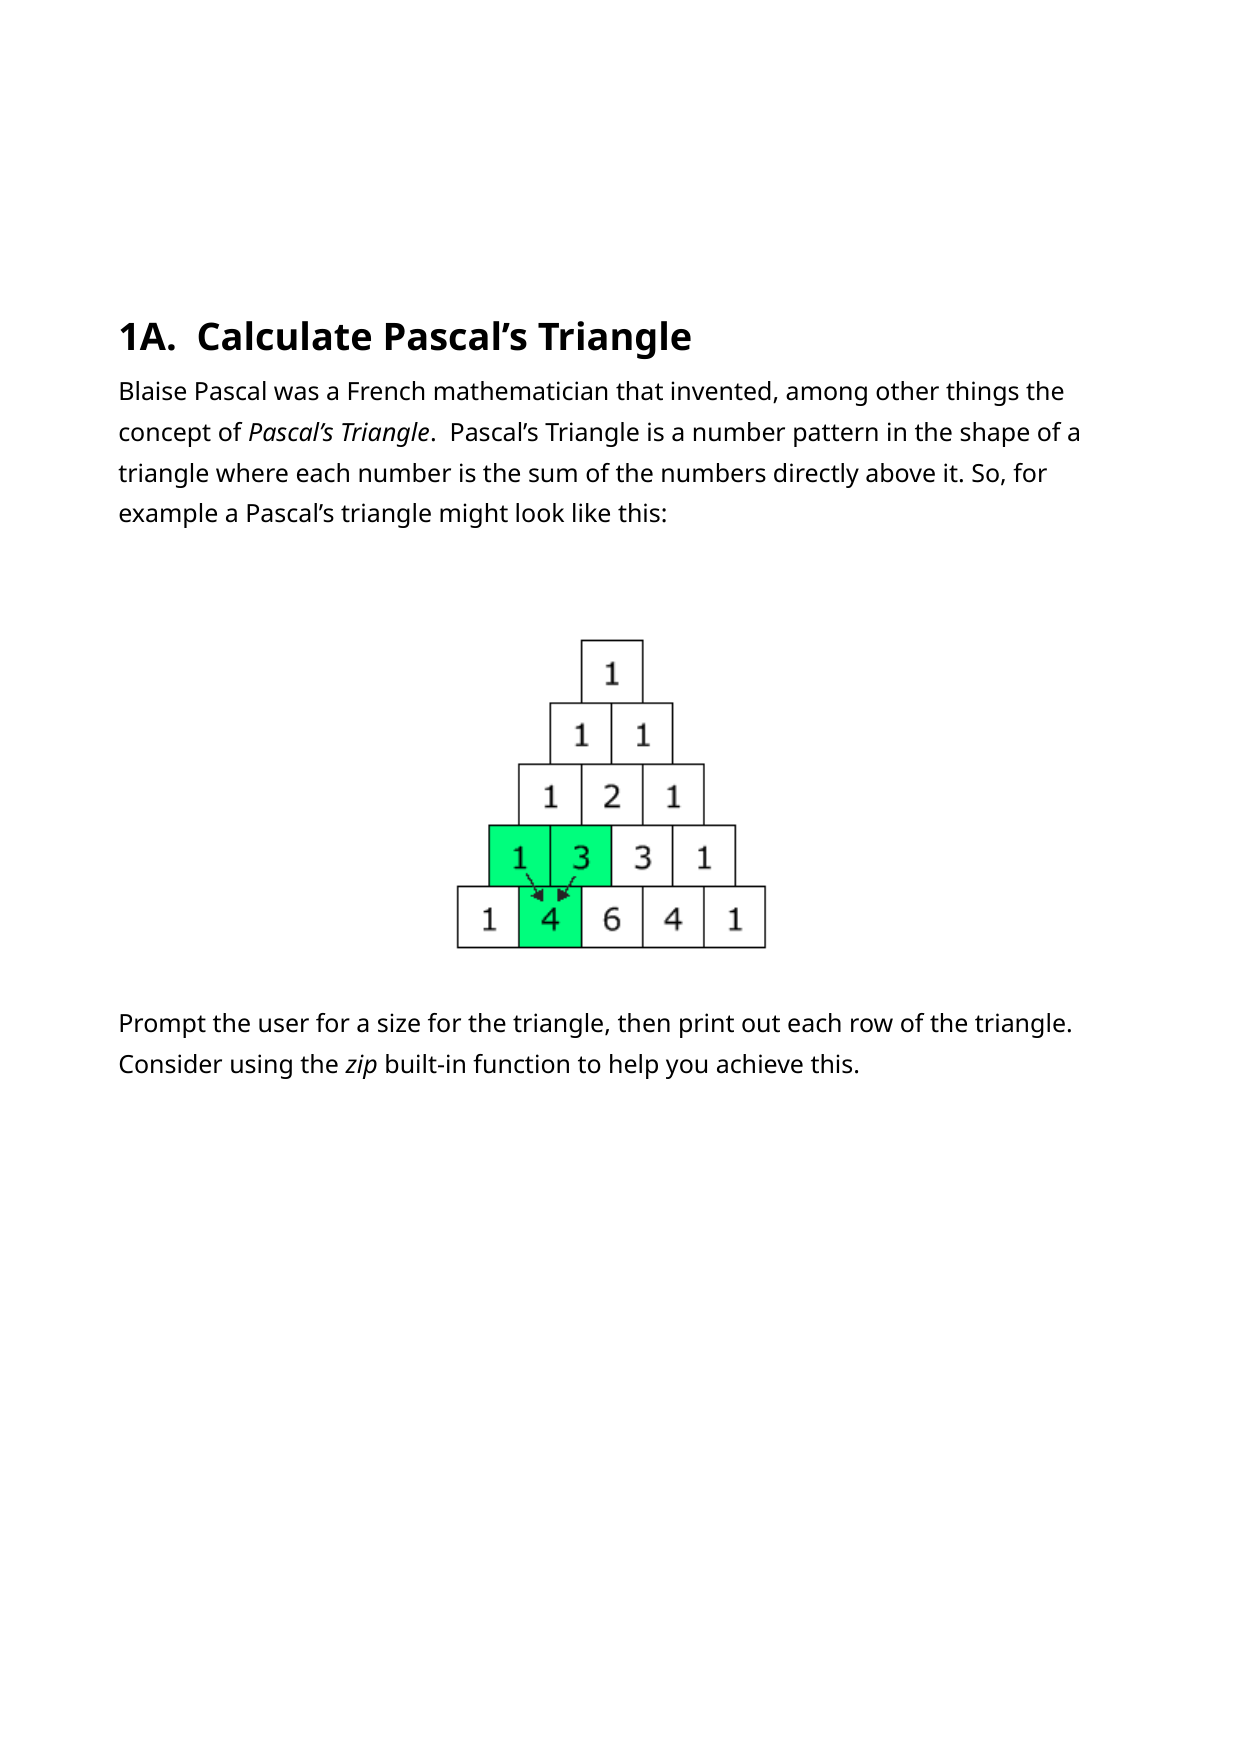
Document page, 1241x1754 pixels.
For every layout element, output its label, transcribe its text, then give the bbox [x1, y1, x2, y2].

picture [451, 629, 774, 958]
text Blaise Pascal was a French mathematician that invented, among other things the concept of Pascal’s Triangle. Pascal’s Triangle is a number pattern in the shape of a triangle where each number is the sum of the numbers directly above it. So, for example a Pascal’s triangle might look like this: [118, 373, 1122, 530]
subtitle 1A. Calculate Pascal’s Triangle [118, 309, 1122, 361]
text Prompt the user for a size for the triangle, then print out each row of the triangle. Consider using the zip built-in function to help you achieve this. [118, 1006, 1122, 1081]
